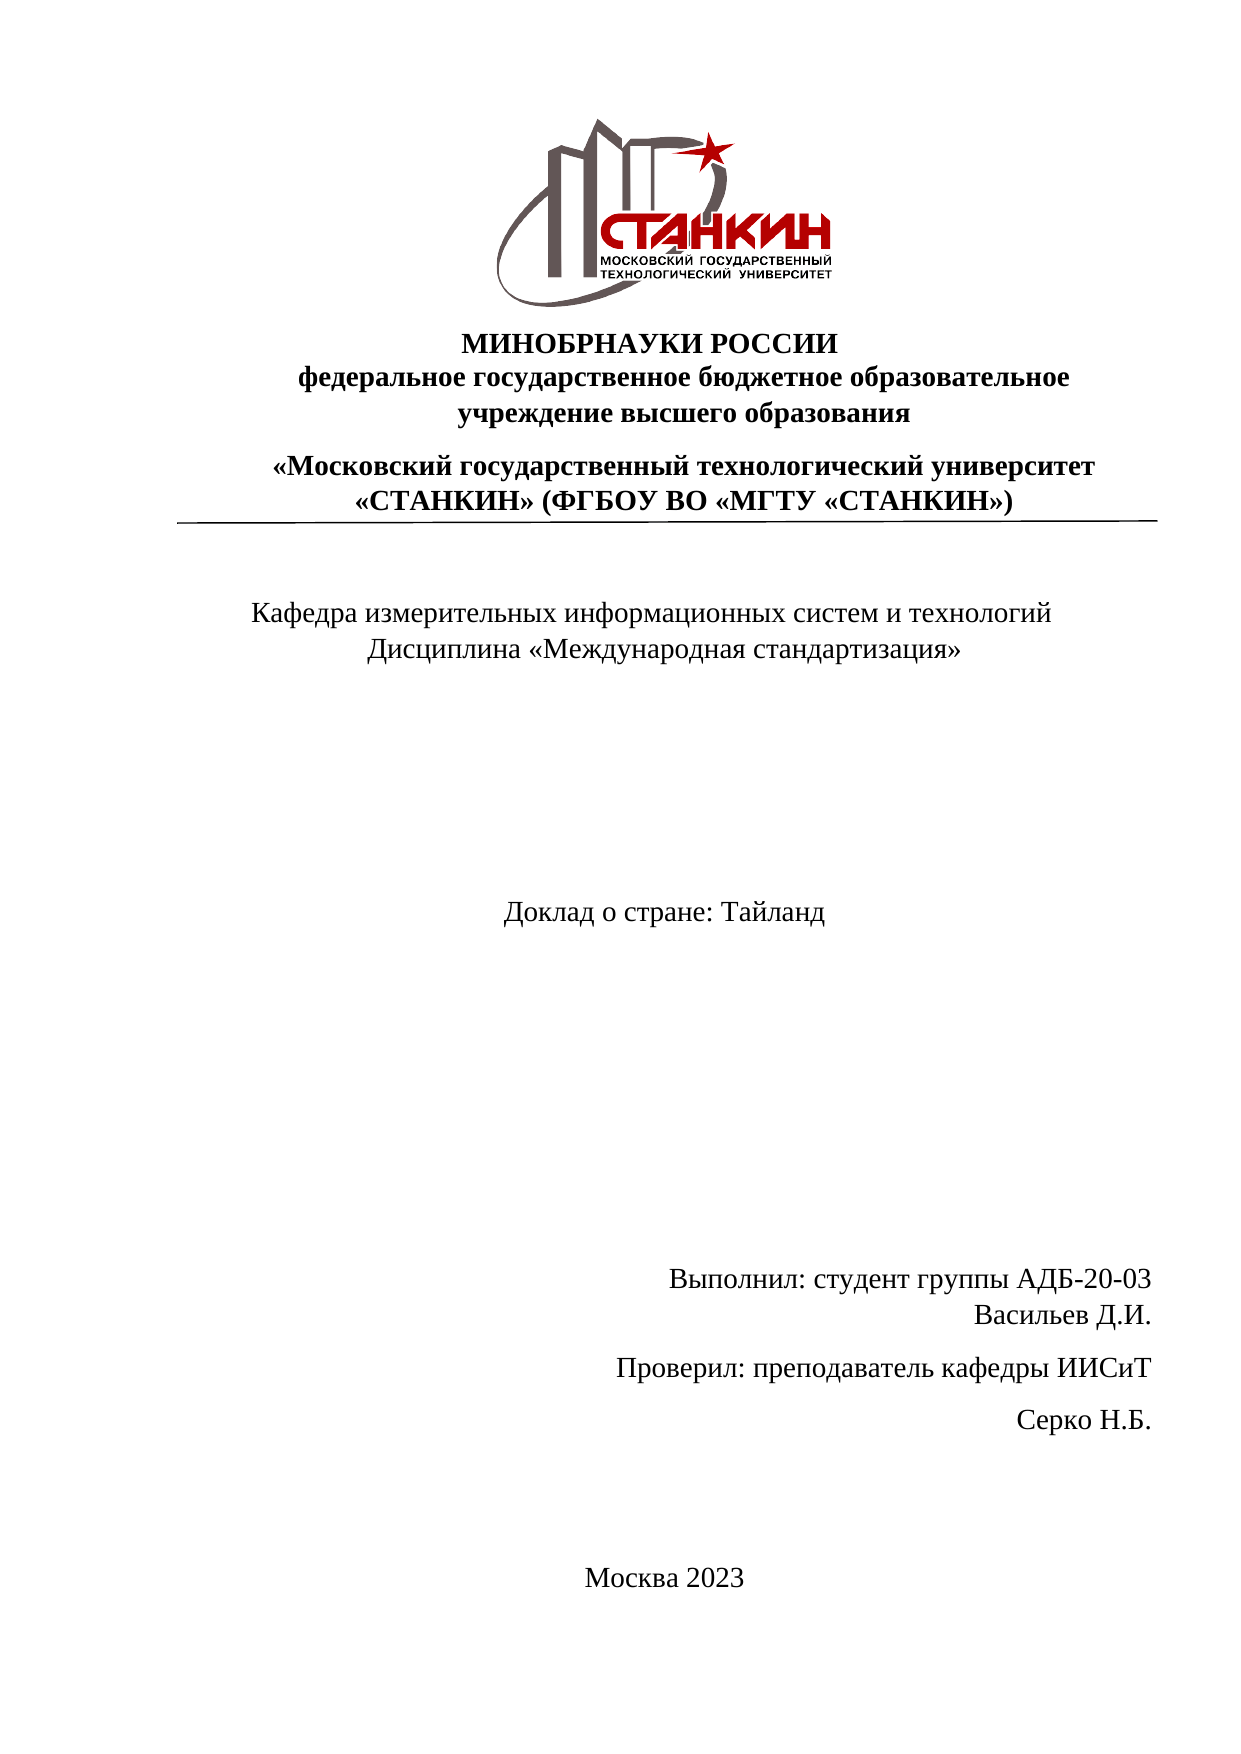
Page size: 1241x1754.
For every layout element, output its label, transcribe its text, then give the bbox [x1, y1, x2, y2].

text Доклад о стране: Тайланд [177, 894, 1152, 927]
text Дисциплина «Международная стандартизация» [177, 631, 1152, 665]
text «Московский государственный технологический университет «СТАНКИН» (ФГБОУ ВО «МГТУ «СТАНКИН») [246, 448, 1122, 517]
text федеральное государственное бюджетное образовательное учреждение высшего образования [246, 359, 1122, 429]
text Выполнил: студент группы АДБ-20-03 Васильев Д.И. [177, 1261, 1152, 1331]
subtitle МИНОБРНАУКИ РОССИИ [177, 326, 1122, 359]
picture [496, 118, 832, 307]
text Проверил: преподаватель кафедры ИИСиТ [177, 1350, 1152, 1383]
text Кафедра измерительных информационных систем и технологий [177, 596, 1122, 629]
text Серко Н.Б. [177, 1402, 1152, 1436]
text Москва 2023 [177, 1560, 1152, 1593]
